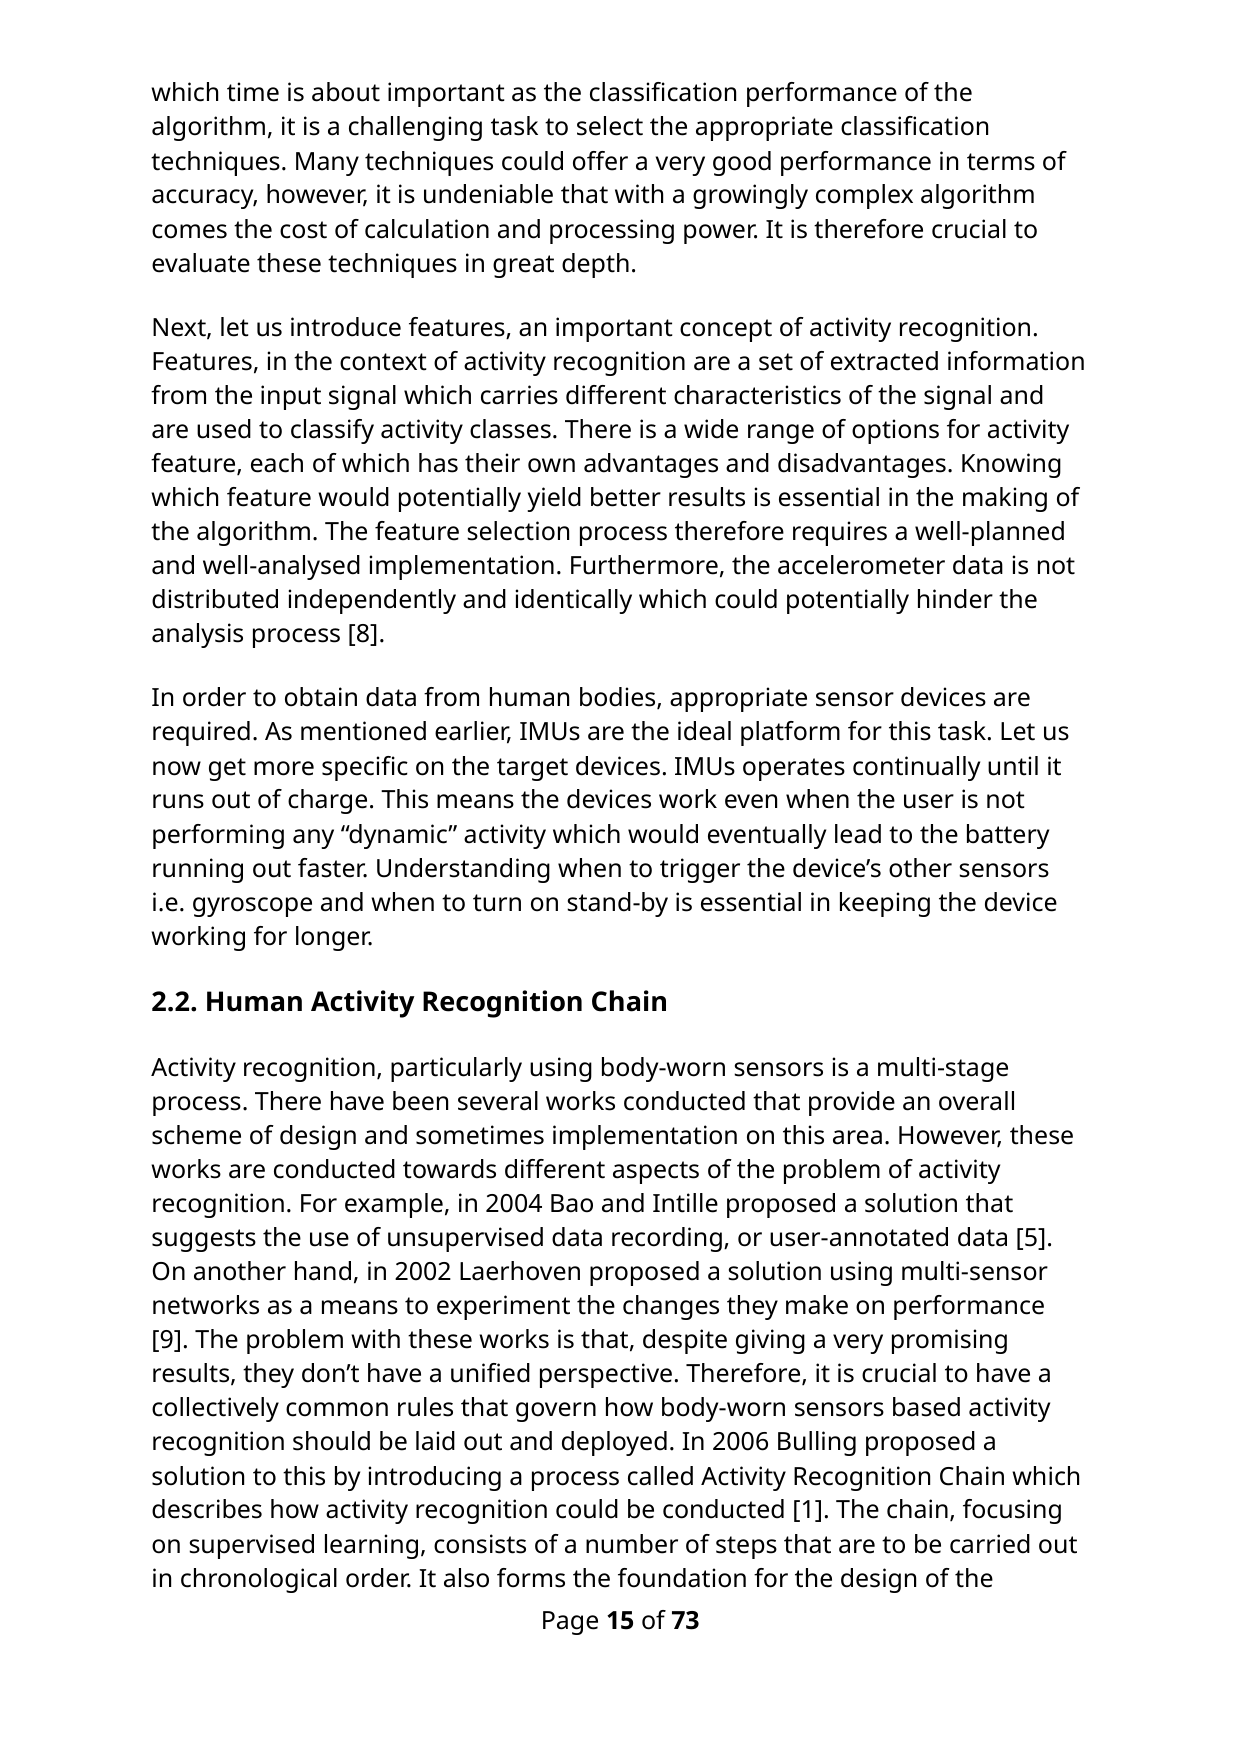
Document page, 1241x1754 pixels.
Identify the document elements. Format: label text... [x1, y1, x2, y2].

text which time is about important as the classification performance of the algorithm, it is a challenging task to select the appropriate classification techniques. Many techniques could offer a very good performance in terms of accuracy, however, it is undeniable that with a growingly complex algorithm comes the cost of calculation and processing power. It is therefore crucial to evaluate these techniques in great depth. [151, 75, 1089, 279]
text Activity recognition, particularly using body-worn sensors is a multi-stage process. There have been several works conducted that provide an overall scheme of design and sometimes implementation on this area. However, these works are conducted towards different aspects of the problem of activity recognition. For example, in 2004 Bao and Intille proposed a solution that suggests the use of unsupervised data recording, or user-annotated data [5]. On another hand, in 2002 Laerhoven proposed a solution using multi-sensor networks as a means to experiment the changes they make on performance [9]. The problem with these works is that, despite giving a very promising results, they don’t have a unified perspective. Therefore, it is crucial to have a collectively common rules that govern how body-worn sensors based activity recognition should be laid out and deployed. In 2006 Bulling proposed a solution to this by introducing a process called Activity Recognition Chain which describes how activity recognition could be conducted [1]. The chain, focusing on supervised learning, consists of a number of steps that are to be carried out in chronological order. It also forms the foundation for the design of the [151, 1049, 1089, 1594]
text 2.2. Human Activity Recognition Chain [151, 982, 1089, 1019]
text Next, let us introduce features, an important concept of activity recognition. Features, in the context of activity recognition are a set of extracted information from the input signal which carries different characteristics of the signal and are used to classify activity classes. There is a wide range of options for activity feature, each of which has their own advantages and disadvantages. Knowing which feature would potentially yield better results is essential in the making of the algorithm. The feature selection process therefore requires a well-planned and well-analysed implementation. Furthermore, the accelerometer data is not distributed independently and identically which could potentially hinder the analysis process [8]. [151, 309, 1089, 650]
text In order to obtain data from human bodies, appropriate sensor devices are required. As mentioned earlier, IMUs are the ideal platform for this task. Let us now get more specific on the target devices. IMUs operates continually until it runs out of charge. This means the devices work even when the user is not performing any “dynamic” activity which would eventually lead to the battery running out faster. Understanding when to trigger the device’s other sensors i.e. gyroscope and when to turn on stand-by is essential in keeping the device working for longer. [151, 680, 1089, 952]
